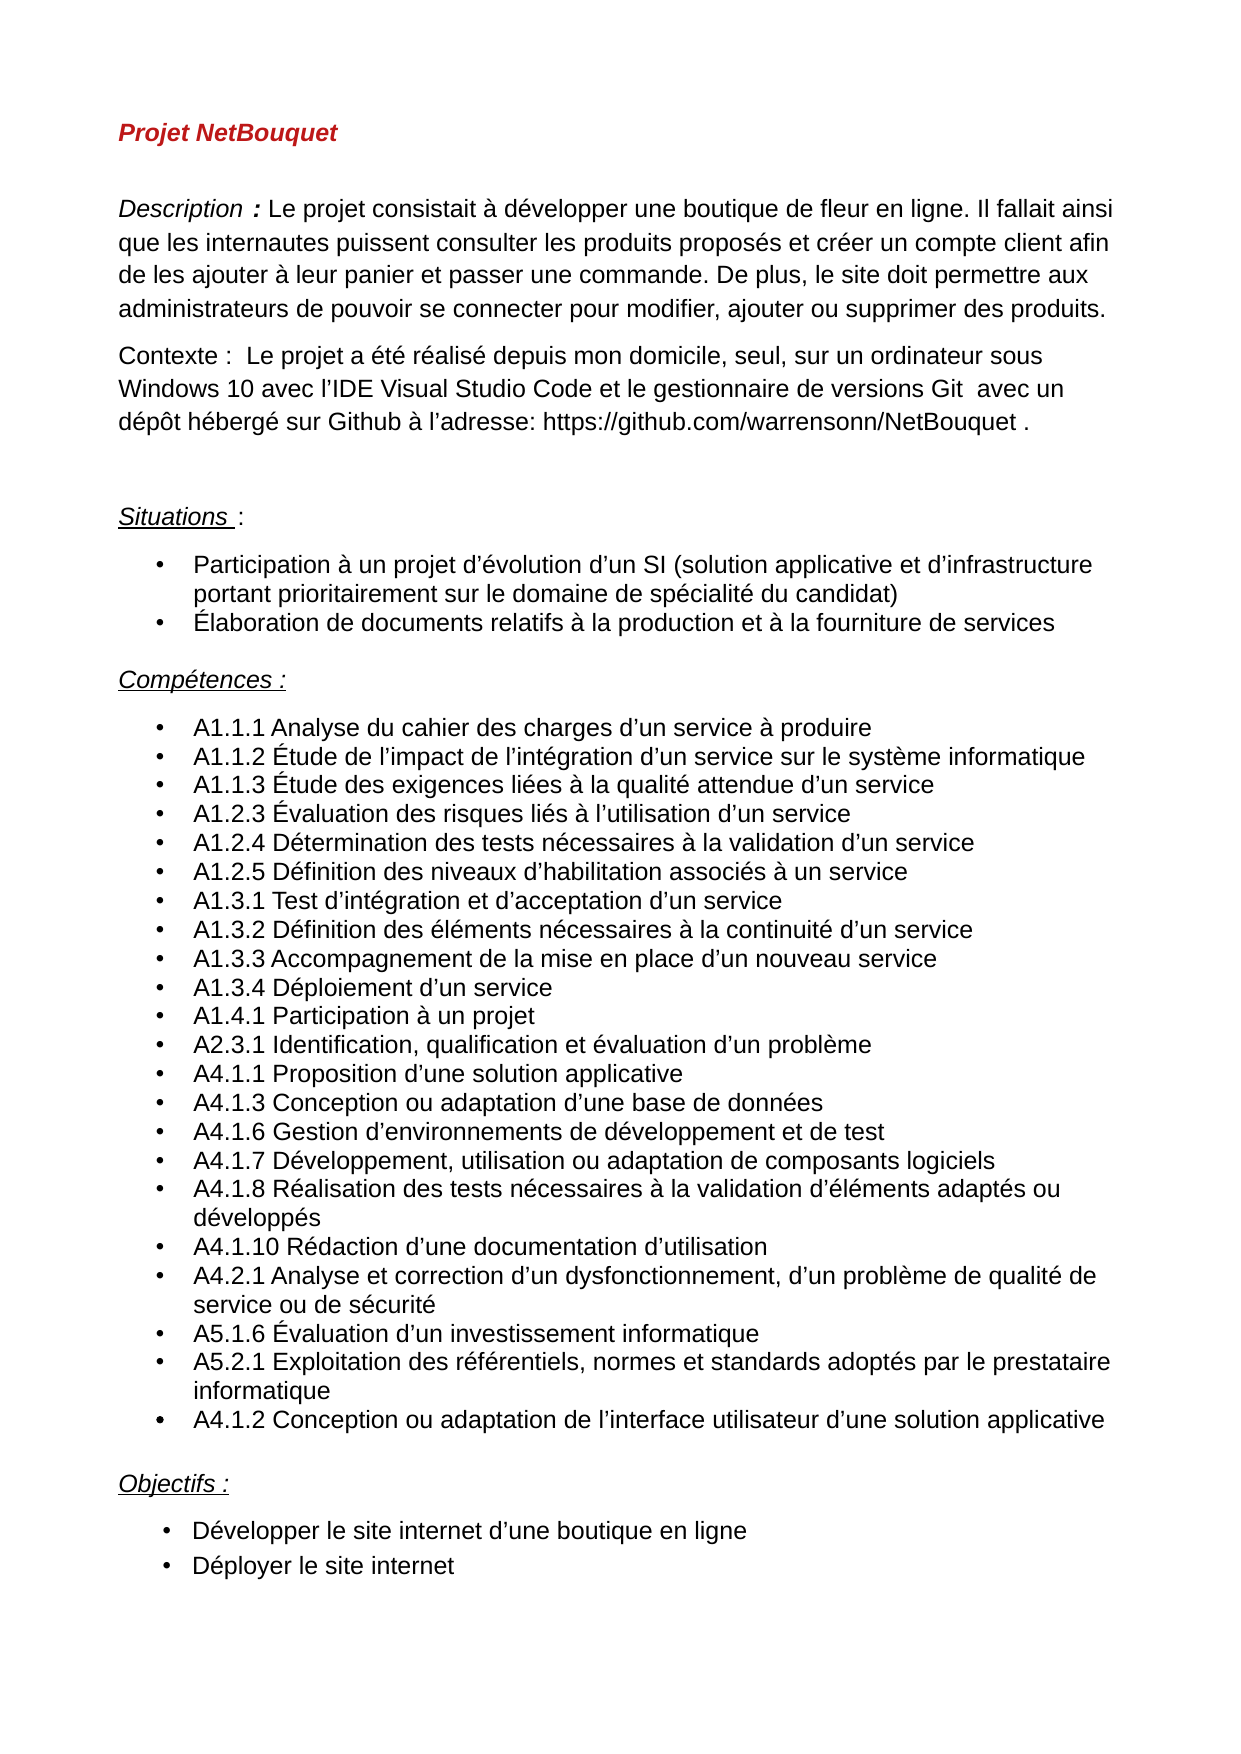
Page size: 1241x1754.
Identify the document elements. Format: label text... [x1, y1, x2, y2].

text Situations : [118, 502, 1122, 531]
list A4.1.3 Conception ou adaptation d’une base de données [156, 1088, 1122, 1117]
list A4.1.10 Rédaction d’une documentation d’utilisation [156, 1232, 1122, 1261]
list A2.3.1 Identification, qualification et évaluation d’un problème [156, 1030, 1122, 1059]
list A4.1.1 Proposition d’une solution applicative [156, 1059, 1122, 1088]
text Objectifs : [118, 1468, 1122, 1497]
list A5.2.1 Exploitation des référentiels, normes et standards adoptés par le prestataire informatique [156, 1347, 1122, 1405]
list A4.1.7 Développement, utilisation ou adaptation de composants logiciels [156, 1146, 1122, 1174]
text Contexte : Le projet a été réalisé depuis mon domicile, seul, sur un ordinateur sous Windows 10 avec l’IDE Visual Studio Code et le gestionnaire de versions Git avec un dépôt hébergé sur Github à l’adresse: https://github.com/warrensonn/NetBouquet . [118, 341, 1122, 436]
list Participation à un projet d’évolution d’un SI (solution applicative et d’infrastructure portant prioritairement sur le domaine de spécialité du candidat) [156, 550, 1122, 608]
list A1.3.2 Définition des éléments nécessaires à la continuité d’un service [156, 915, 1122, 944]
list A1.1.3 Étude des exigences liées à la qualité attendue d’un service [156, 771, 1122, 799]
list A1.1.2 Étude de l’impact de l’intégration d’un service sur le système informatique [156, 742, 1122, 771]
list A5.1.6 Évaluation d’un investissement informatique [156, 1318, 1122, 1347]
text Description : Le projet consistait à développer une boutique de fleur en ligne. Il fallait ainsi que les internautes puissent consulter les produits proposés et créer un compte client afin de les ajouter à leur panier et passer une commande. De plus, le site doit permettre aux administrateurs de pouvoir se connecter pour modifier, ajouter ou supprimer des produits. [118, 194, 1122, 322]
list A1.2.4 Détermination des tests nécessaires à la validation d’un service [156, 828, 1122, 857]
list A1.4.1 Participation à un projet [156, 1001, 1122, 1030]
list A1.1.1 Analyse du cahier des charges d’un service à produire [156, 713, 1122, 742]
list A1.2.3 Évaluation des risques liés à l’utilisation d’un service [156, 799, 1122, 828]
list A1.3.4 Déploiement d’un service [156, 972, 1122, 1001]
text Compétences : [118, 665, 1122, 694]
list A4.2.1 Analyse et correction d’un dysfonctionnement, d’un problème de qualité de service ou de sécurité [156, 1261, 1122, 1318]
text Projet NetBouquet [118, 118, 1122, 147]
list A1.2.5 Définition des niveaux d’habilitation associés à un service [156, 857, 1122, 886]
list Élaboration de documents relatifs à la production et à la fourniture de services [156, 608, 1122, 636]
list A4.1.2 Conception ou adaptation de l’interface utilisateur d’une solution applicative [156, 1405, 1122, 1434]
list Déployer le site internet [162, 1551, 1122, 1580]
list A4.1.6 Gestion d’environnements de développement et de test [156, 1117, 1122, 1146]
list A1.3.3 Accompagnement de la mise en place d’un nouveau service [156, 944, 1122, 972]
list A1.3.1 Test d’intégration et d’acceptation d’un service [156, 886, 1122, 915]
list A4.1.8 Réalisation des tests nécessaires à la validation d’éléments adaptés ou développés [156, 1174, 1122, 1232]
list Développer le site internet d’une boutique en ligne [162, 1516, 1122, 1545]
